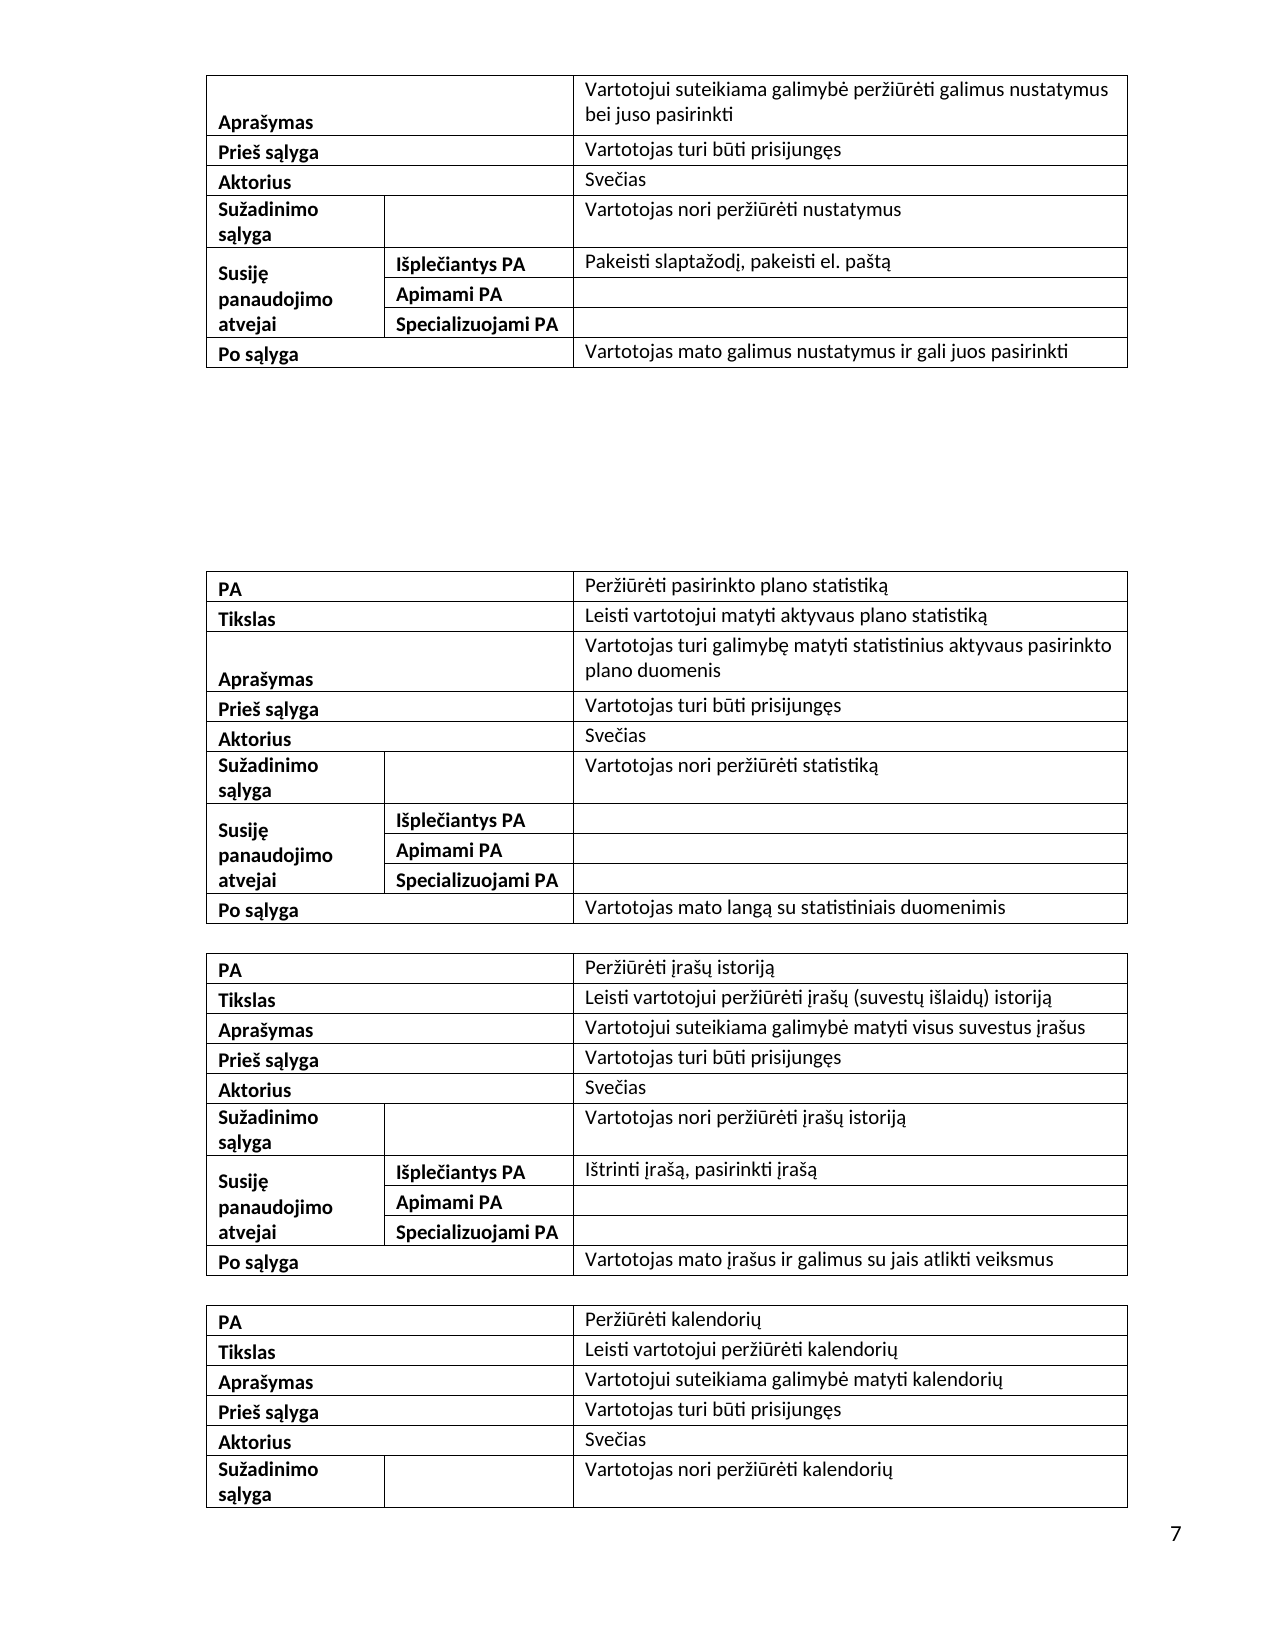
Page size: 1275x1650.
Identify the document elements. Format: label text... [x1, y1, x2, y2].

table_cell [207, 368, 384, 571]
table_cell Tikslas [207, 984, 573, 1013]
table_cell [574, 368, 1128, 571]
table_cell Vartotojas mato galimus nustatymus ir gali juos pasirinkti [574, 338, 1127, 367]
table_cell Aprašymas [207, 1366, 573, 1395]
table_cell Svečias [574, 166, 1127, 195]
table_cell Po sąlyga [207, 338, 573, 367]
table_cell Apimami PA [385, 1186, 573, 1215]
table_cell Sužadinimo sąlyga [207, 196, 384, 247]
table_cell Specializuojami PA [385, 1216, 573, 1245]
table_cell Vartotojui suteikiama galimybė matyti visus suvestus įrašus [574, 1014, 1127, 1043]
table_cell Aktorius [207, 722, 573, 751]
table_cell [574, 278, 1127, 307]
table_cell Specializuojami PA [385, 308, 573, 337]
table_cell Leisti vartotojui peržiūrėti kalendorių [574, 1336, 1127, 1365]
table_cell Susiję panaudojimo atvejai [207, 1156, 384, 1245]
table_cell Tikslas [207, 1336, 573, 1365]
table_cell [385, 1456, 573, 1507]
table_cell Sužadinimo sąlyga [207, 1104, 384, 1155]
table_cell Vartotojas mato įrašus ir galimus su jais atlikti veiksmus [574, 1246, 1127, 1275]
table_cell Peržiūrėti įrašų istoriją [574, 954, 1127, 983]
table_cell Tikslas [207, 602, 573, 631]
table_cell Aktorius [207, 1074, 573, 1103]
table_cell Po sąlyga [207, 1246, 573, 1275]
table_cell Vartotojas turi būti prisijungęs [574, 692, 1127, 721]
table_cell Vartotojas nori peržiūrėti įrašų istoriją [574, 1104, 1127, 1155]
table_cell Aprašymas [207, 632, 573, 691]
table_cell Prieš sąlyga [207, 692, 573, 721]
table_cell Susiję panaudojimo atvejai [207, 248, 384, 337]
table_cell Vartotojas nori peržiūrėti nustatymus [574, 196, 1127, 247]
table_cell Sužadinimo sąlyga [207, 752, 384, 803]
table_cell [385, 752, 573, 803]
table_cell [574, 864, 1127, 893]
table_cell Vartotojas nori peržiūrėti statistiką [574, 752, 1127, 803]
table_cell Vartotojui suteikiama galimybė matyti kalendorių [574, 1366, 1127, 1395]
table_cell Svečias [574, 1426, 1127, 1455]
table_cell [574, 1216, 1127, 1245]
table_cell Pakeisti slaptažodį, pakeisti el. paštą [574, 248, 1127, 277]
table_cell Išplečiantys PA [385, 1156, 573, 1185]
table_cell Svečias [574, 1074, 1127, 1103]
table_cell Aktorius [207, 1426, 573, 1455]
table_cell Po sąlyga [207, 894, 573, 923]
table_cell Apimami PA [385, 834, 573, 863]
table_cell Prieš sąlyga [207, 1044, 573, 1073]
table_cell PA [207, 954, 573, 983]
table_cell Vartotojas turi būti prisijungęs [574, 1396, 1127, 1425]
table_cell [385, 196, 573, 247]
table_cell Peržiūrėti pasirinkto plano statistiką [574, 572, 1127, 601]
table_cell [574, 1186, 1127, 1215]
table_cell [207, 1276, 384, 1305]
table_cell Aktorius [207, 166, 573, 195]
table_cell [574, 308, 1127, 337]
table_cell [385, 1104, 573, 1155]
table_cell [207, 924, 384, 953]
table_cell PA [207, 1306, 573, 1335]
table_cell PA [207, 572, 573, 601]
table_cell Aprašymas [207, 1014, 573, 1043]
table_cell Vartotojas turi būti prisijungęs [574, 1044, 1127, 1073]
table_cell Leisti vartotojui peržiūrėti įrašų (suvestų išlaidų) istoriją [574, 984, 1127, 1013]
table_cell Vartotojas turi būti prisijungęs [574, 136, 1127, 165]
table_cell Sužadinimo sąlyga [207, 1456, 384, 1507]
table_cell Išplečiantys PA [385, 248, 573, 277]
table_cell Vartotojas nori peržiūrėti kalendorių [574, 1456, 1127, 1507]
table_cell Vartotojui suteikiama galimybė peržiūrėti galimus nustatymus bei juso pasirinkti [574, 76, 1127, 135]
table_cell [574, 804, 1127, 833]
table_cell Prieš sąlyga [207, 1396, 573, 1425]
table_cell Išplečiantys PA [385, 804, 573, 833]
table_cell [385, 1276, 574, 1305]
table_cell [385, 924, 574, 953]
table_cell Apimami PA [385, 278, 573, 307]
table_cell Ištrinti įrašą, pasirinkti įrašą [574, 1156, 1127, 1185]
table_cell [574, 1276, 1128, 1305]
table_cell Prieš sąlyga [207, 136, 573, 165]
table_cell [574, 834, 1127, 863]
table_cell Susiję panaudojimo atvejai [207, 804, 384, 893]
table_cell [574, 924, 1128, 953]
table_cell Vartotojas mato langą su statistiniais duomenimis [574, 894, 1127, 923]
table_cell Aprašymas [207, 76, 573, 135]
table_cell [385, 368, 574, 571]
table_cell Vartotojas turi galimybę matyti statistinius aktyvaus pasirinkto plano duomenis [574, 632, 1127, 691]
table_cell Specializuojami PA [385, 864, 573, 893]
table_cell Peržiūrėti kalendorių [574, 1306, 1127, 1335]
table_cell Leisti vartotojui matyti aktyvaus plano statistiką [574, 602, 1127, 631]
table_cell Svečias [574, 722, 1127, 751]
